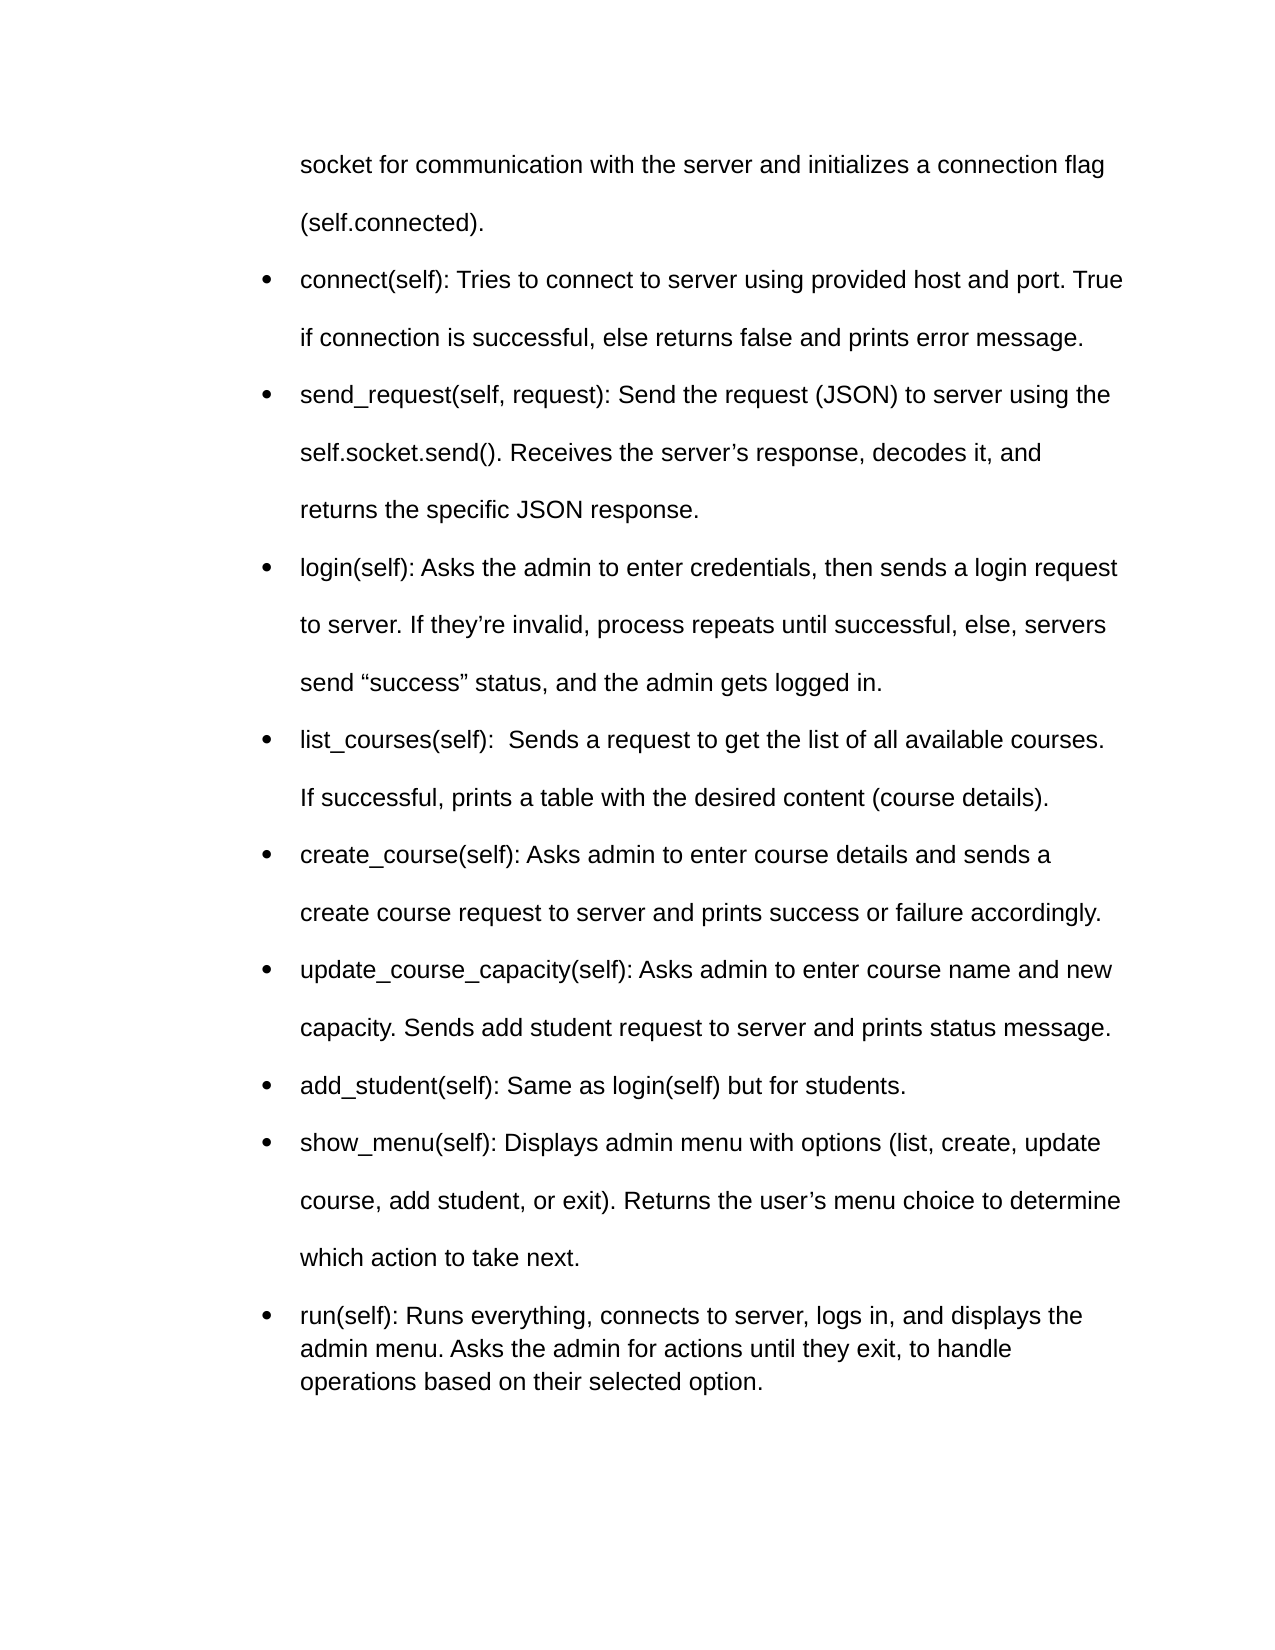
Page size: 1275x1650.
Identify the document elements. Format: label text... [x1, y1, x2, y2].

list login(self): Asks the admin to enter credentials, then sends a login request to server. If they’re invalid, process repeats until successful, else, servers send “success” status, and the admin gets logged in. [262, 553, 1125, 697]
list run(self): Runs everything, connects to server, logs in, and displays the admin menu. Asks the admin for actions until they exit, to handle operations based on their selected option. [262, 1301, 1125, 1396]
list connect(self): Tries to connect to server using provided host and port. True if connection is successful, else returns false and prints error message. [262, 265, 1125, 351]
list socket for communication with the server and initializes a connection flag (self.connected). [262, 150, 1125, 236]
list create_course(self): Asks admin to enter course details and sends a create course request to server and prints success or failure accordingly. [262, 840, 1125, 927]
list show_menu(self): Displays admin menu with options (list, create, update course, add student, or exit). Returns the user’s menu choice to determine which action to take next. [262, 1128, 1125, 1272]
list send_request(self, request): Send the request (JSON) to server using the self.socket.send(). Receives the server’s response, decodes it, and returns the specific JSON response. [262, 380, 1125, 524]
list add_student(self): Same as login(self) but for students. [262, 1071, 1125, 1099]
list list_courses(self): Sends a request to get the list of all available courses. If successful, prints a table with the desired content (course details). [262, 725, 1125, 812]
list update_course_capacity(self): Asks admin to enter course name and new capacity. Sends add student request to server and prints status message. [262, 956, 1125, 1042]
